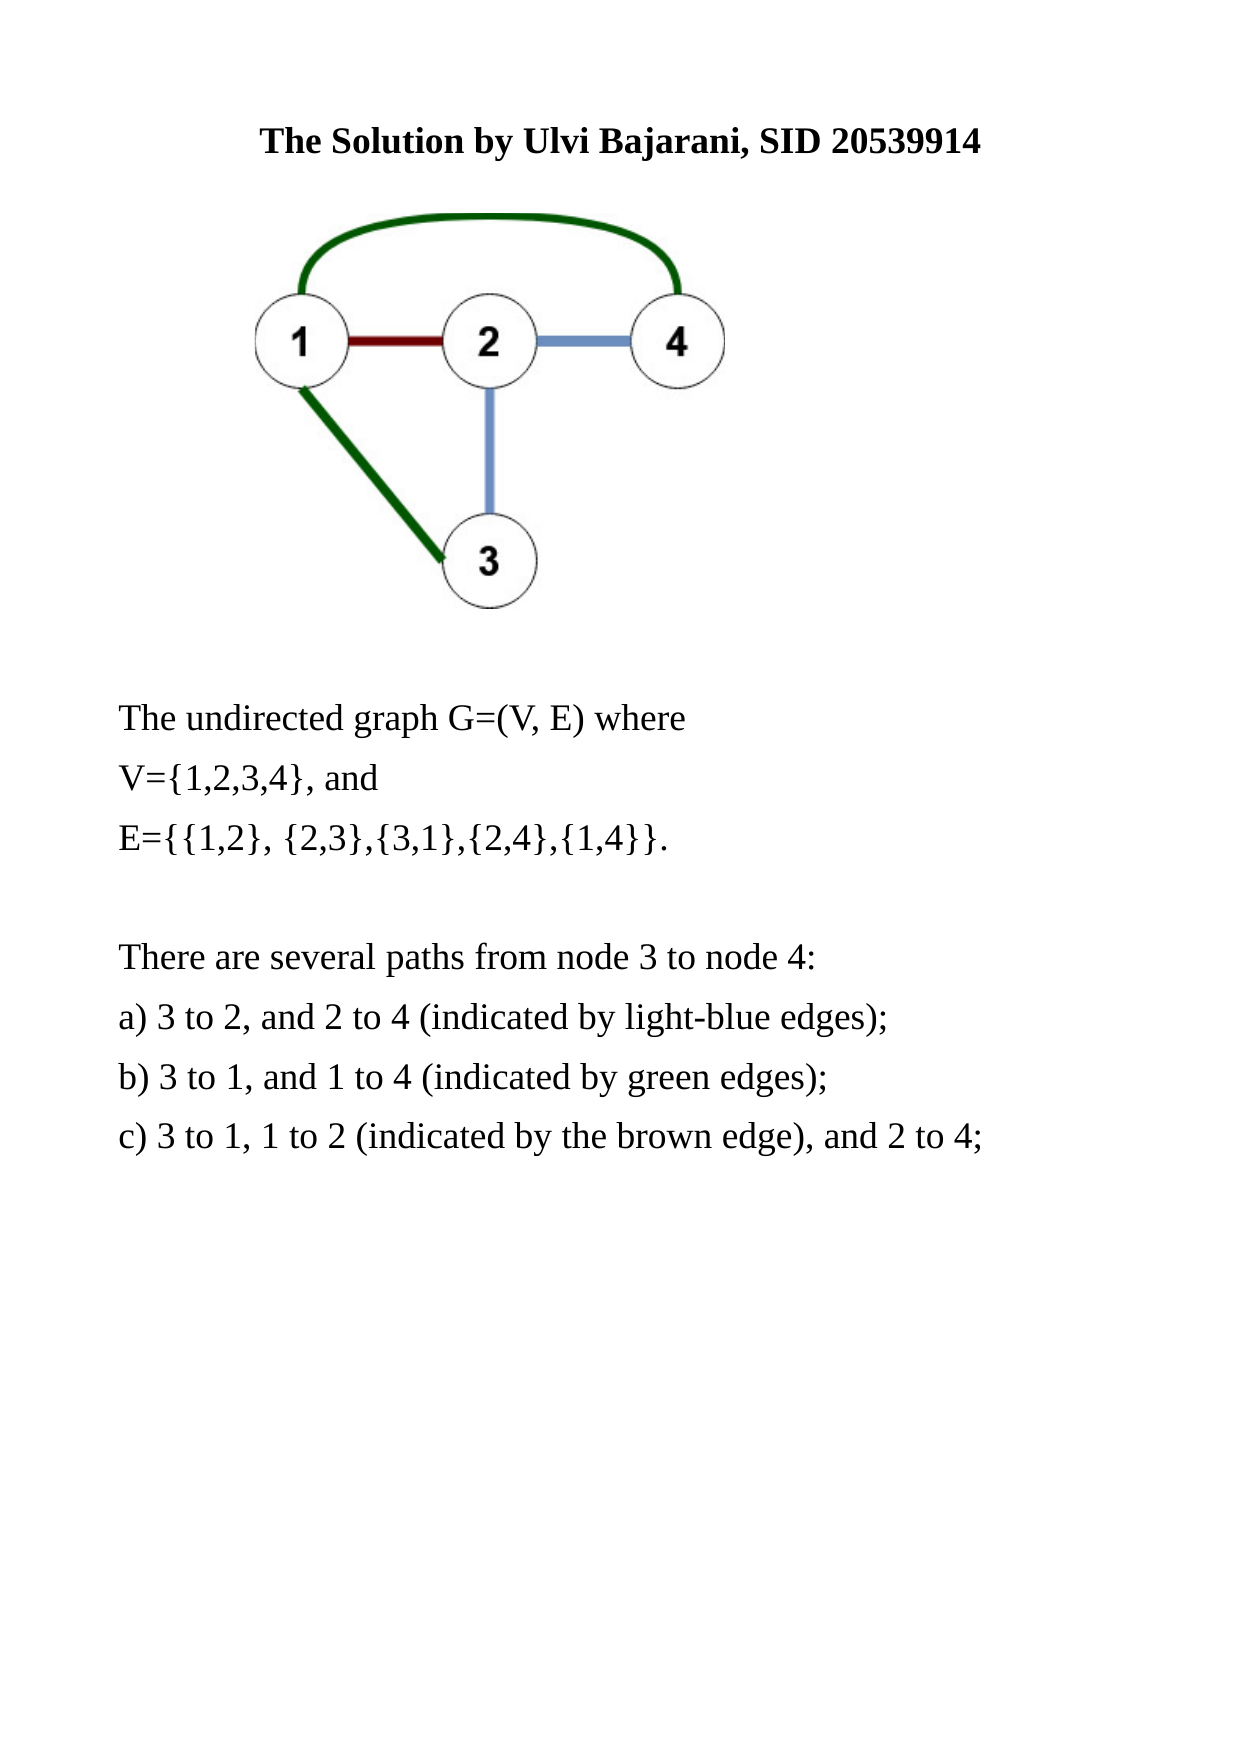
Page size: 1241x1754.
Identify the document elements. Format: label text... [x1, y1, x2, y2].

text The Solution by Ulvi Bajarani, SID 20539914 [118, 118, 1122, 161]
text V={1,2,3,4}, and [118, 755, 1122, 798]
text E={{1,2}, {2,3},{3,1},{2,4},{1,4}}. [118, 815, 1122, 858]
text a) 3 to 2, and 2 to 4 (indicated by light-blue edges); [118, 994, 1122, 1037]
text c) 3 to 1, 1 to 2 (indicated by the brown edge), and 2 to 4; [118, 1114, 1122, 1157]
text b) 3 to 1, and 1 to 4 (indicated by green edges); [118, 1054, 1122, 1097]
text There are several paths from node 3 to node 4: [118, 934, 1122, 978]
picture [254, 213, 725, 609]
text The undirected graph G=(V, E) where [118, 695, 1122, 738]
